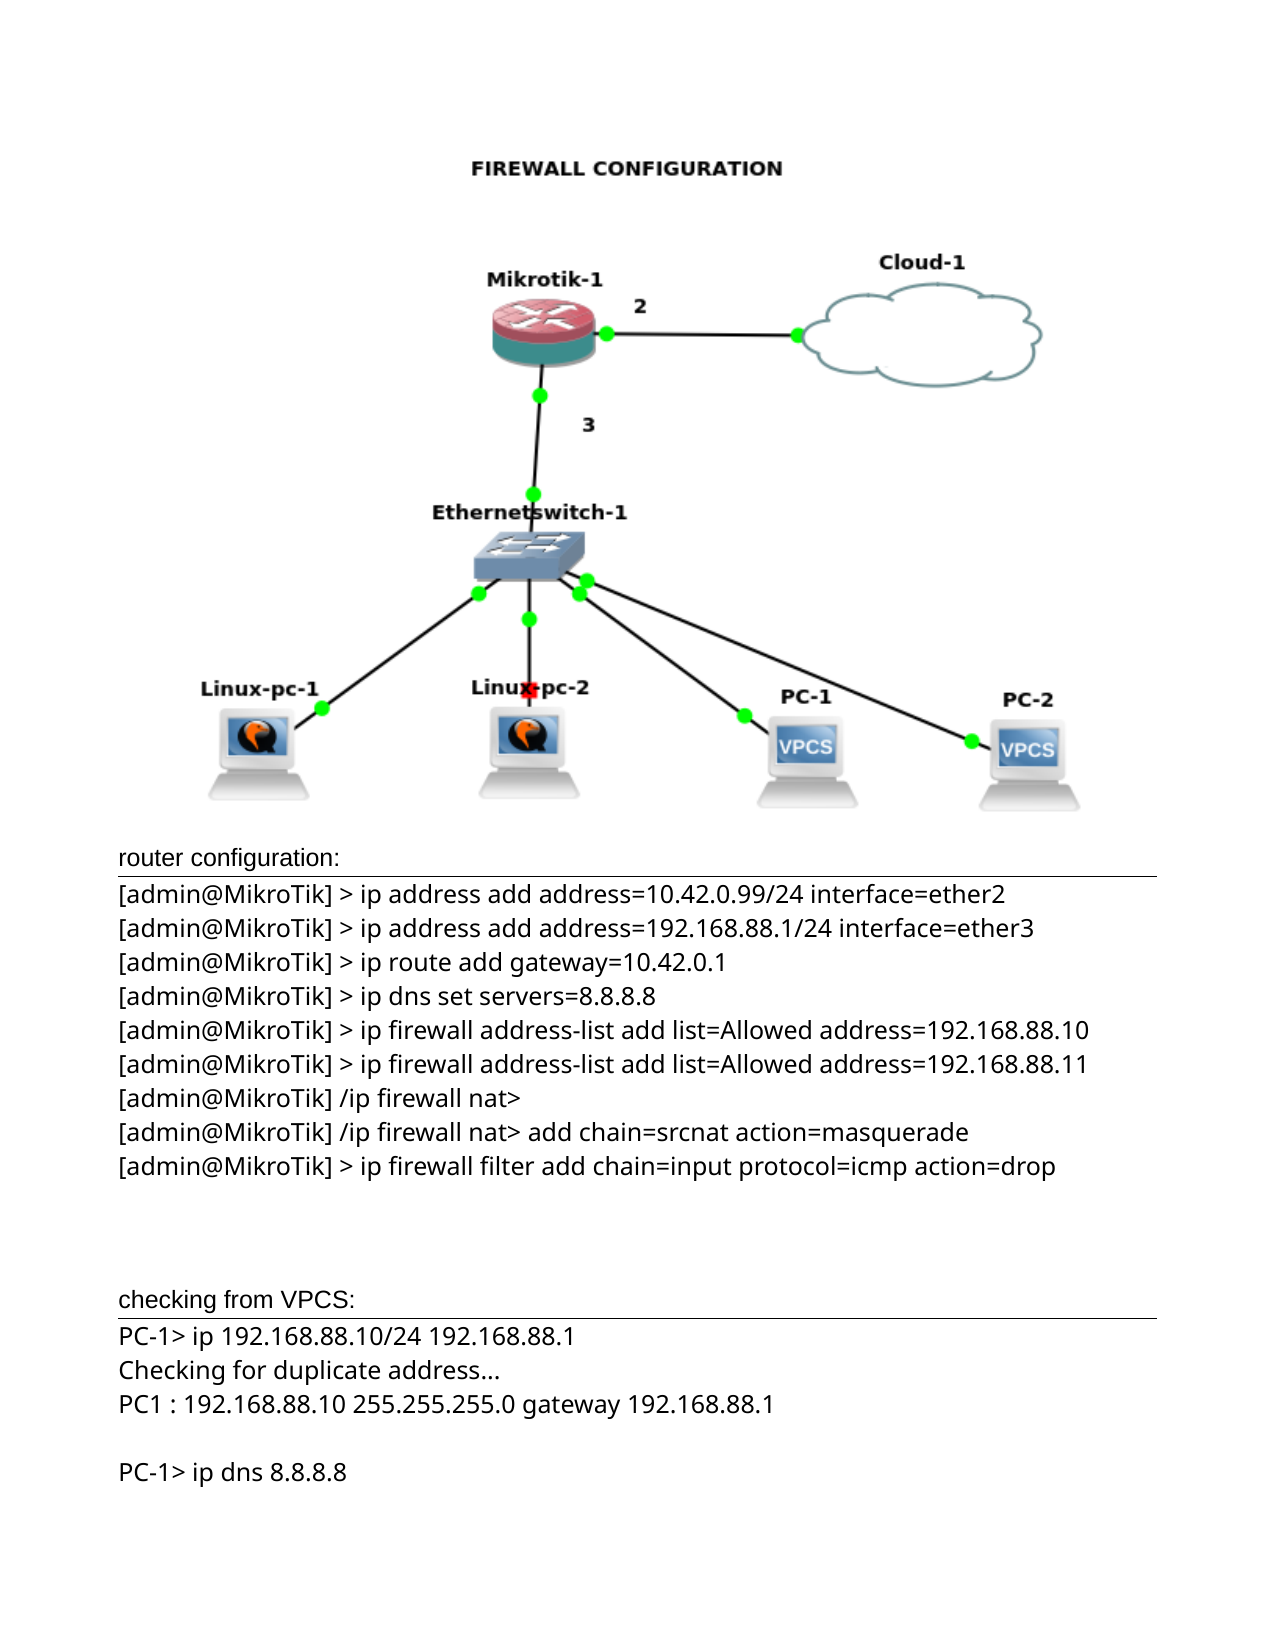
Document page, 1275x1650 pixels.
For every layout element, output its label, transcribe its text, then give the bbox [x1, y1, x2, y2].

text PC-1> ip dns 8.8.8.8 [118, 1454, 1157, 1488]
text [admin@MikroTik] /ip firewall nat> add chain=srcnat action=masquerade [118, 1115, 1157, 1149]
text [admin@MikroTik] > ip firewall address-list add list=Allowed address=192.168.88.10 [118, 1012, 1157, 1047]
text [admin@MikroTik] > ip address add address=192.168.88.1/24 interface=ether3 [118, 910, 1157, 944]
text checking from VPCS: [118, 1285, 1157, 1318]
text [admin@MikroTik] > ip address add address=10.42.0.99/24 interface=ether2 [118, 877, 1157, 910]
text [admin@MikroTik] > ip route add gateway=10.42.0.1 [118, 944, 1157, 978]
text [admin@MikroTik] > ip firewall address-list add list=Allowed address=192.168.88.11 [118, 1047, 1157, 1081]
picture [163, 118, 1112, 843]
text router configuration: [118, 118, 1157, 876]
text [admin@MikroTik] > ip dns set servers=8.8.8.8 [118, 978, 1157, 1012]
text Checking for duplicate address... [118, 1352, 1157, 1386]
text PC-1> ip 192.168.88.10/24 192.168.88.1 [118, 1319, 1157, 1352]
text PC1 : 192.168.88.10 255.255.255.0 gateway 192.168.88.1 [118, 1386, 1157, 1420]
text [admin@MikroTik] /ip firewall nat> [118, 1081, 1157, 1115]
text [admin@MikroTik] > ip firewall filter add chain=input protocol=icmp action=drop [118, 1149, 1157, 1183]
